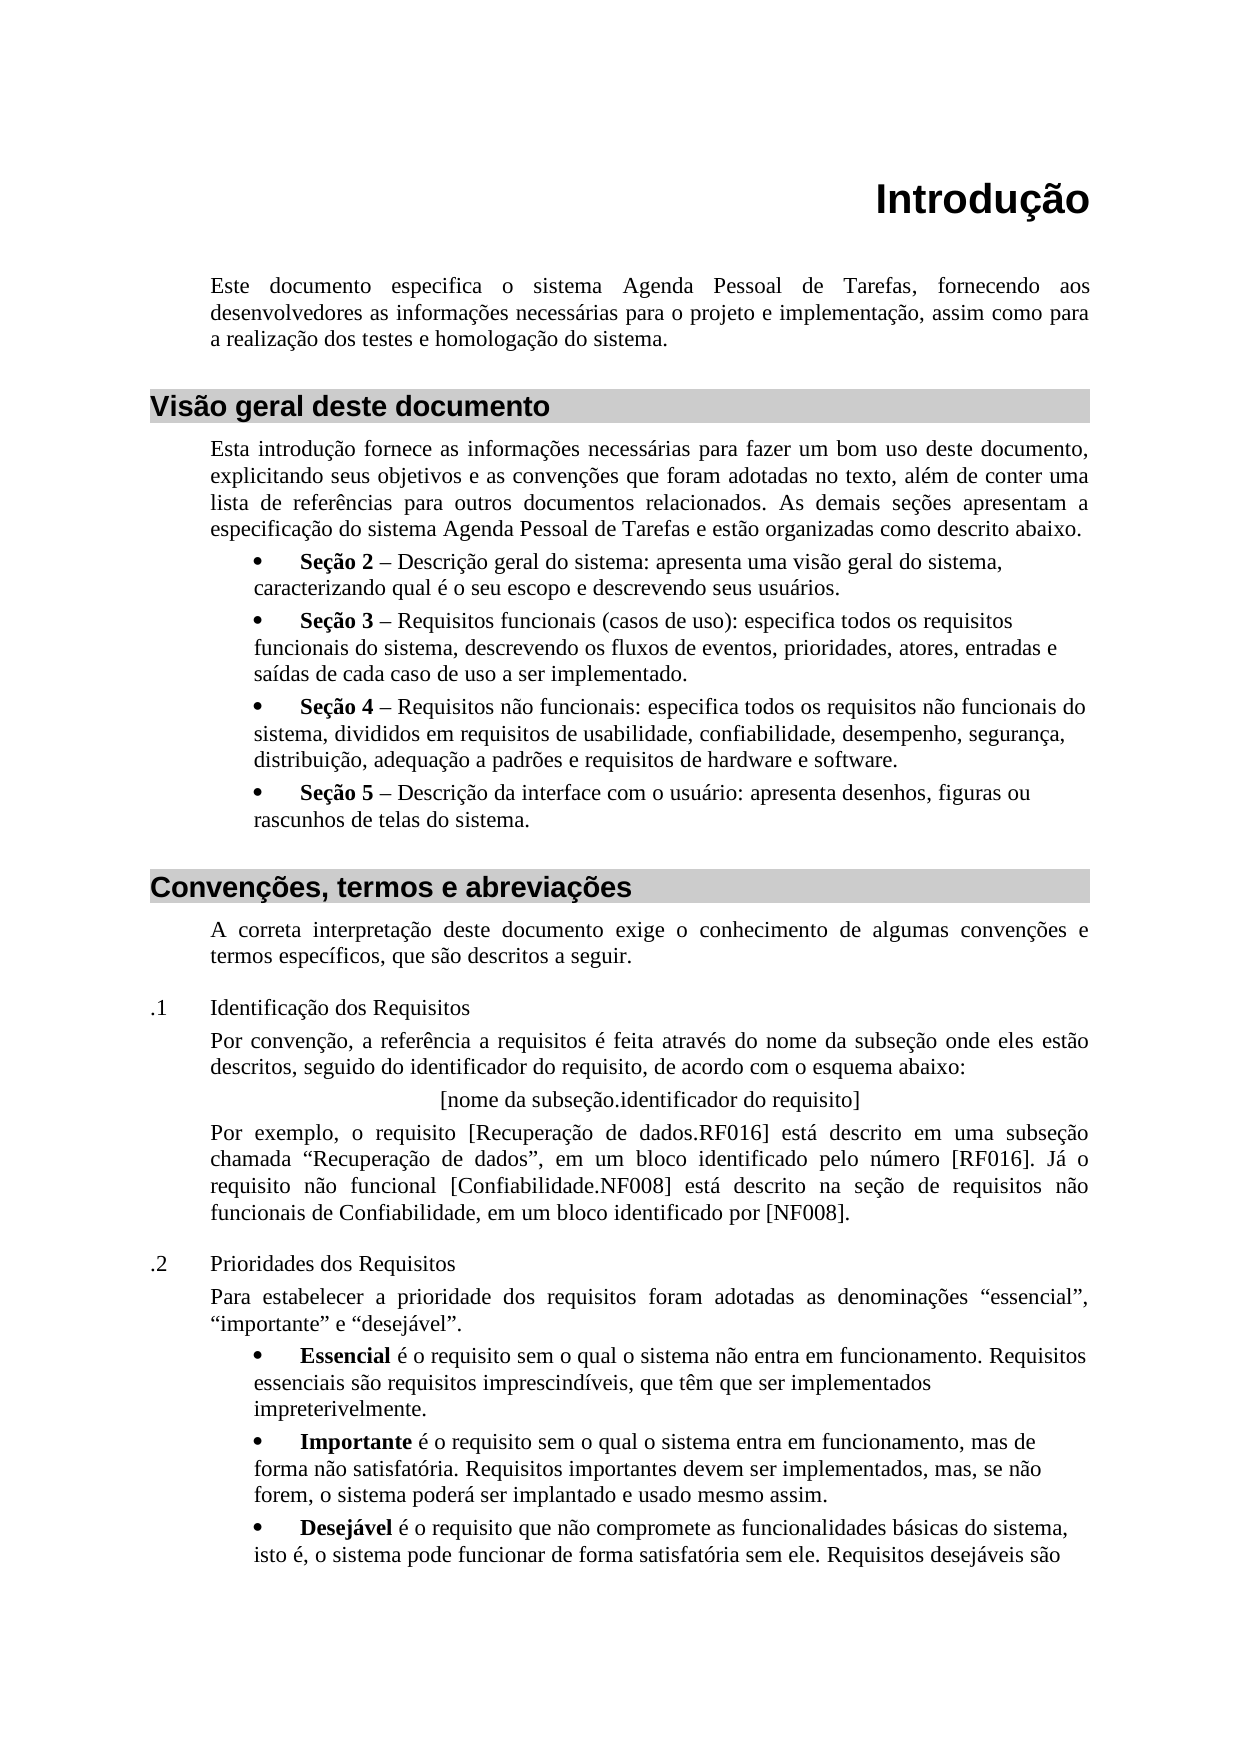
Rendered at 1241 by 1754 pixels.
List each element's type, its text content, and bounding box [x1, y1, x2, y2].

list Seção 3 – Requisitos funcionais (casos de uso): especifica todos os requisitos funcionais do sistema, descrevendo os fluxos de eventos, prioridades, atores, entradas e saídas de cada caso de uso a ser implementado. [253, 607, 1090, 687]
list Importante é o requisito sem o qual o sistema entra em funcionamento, mas de forma não satisfatória. Requisitos importantes devem ser implementados, mas, se não forem, o sistema poderá ser implantado e usado mesmo assim. [253, 1428, 1090, 1508]
text A correta interpretação deste documento exige o conhecimento de algumas convenções e termos específicos, que são descritos a seguir. [210, 916, 1090, 969]
text Este documento especifica o sistema Agenda Pessoal de Tarefas, fornecendo aos desenvolvedores as informações necessárias para o projeto e implementação, assim como para a realização dos testes e homologação do sistema. [210, 272, 1090, 352]
text Por convenção, a referência a requisitos é feita através do nome da subseção onde eles estão descritos, seguido do identificador do requisito, de acordo com o esquema abaixo: [210, 1027, 1090, 1080]
list Seção 2 – Descrição geral do sistema: apresenta uma visão geral do sistema, caracterizando qual é o seu escopo e descrevendo seus usuários. [253, 548, 1090, 601]
text [nome da subseção.identificador do requisito] [210, 1086, 1090, 1112]
subtitle Identificação dos Requisitos [150, 994, 1090, 1020]
list Essencial é o requisito sem o qual o sistema não entra em funcionamento. Requisitos essenciais são requisitos imprescindíveis, que têm que ser implementados impreterivelmente. [253, 1342, 1090, 1422]
text Por exemplo, o requisito [Recuperação de dados.RF016] está descrito em uma subseção chamada “Recuperação de dados”, em um bloco identificado pelo número [RF016]. Já o requisito não funcional [Confiabilidade.NF008] está descrito na seção de requisitos não funcionais de Confiabilidade, em um bloco identificado por [NF008]. [210, 1119, 1090, 1225]
subtitle Visão geral deste documento [150, 389, 1090, 423]
subtitle Prioridades dos Requisitos [150, 1250, 1090, 1277]
list Seção 4 – Requisitos não funcionais: especifica todos os requisitos não funcionais do sistema, divididos em requisitos de usabilidade, confiabilidade, desempenho, segurança, distribuição, adequação a padrões e requisitos de hardware e software. [253, 693, 1090, 773]
list Seção 5 – Descrição da interface com o usuário: apresenta desenhos, figuras ou rascunhos de telas do sistema. [253, 779, 1090, 832]
text Para estabelecer a prioridade dos requisitos foram adotadas as denominações “essencial”, “importante” e “desejável”. [210, 1283, 1090, 1336]
text Esta introdução fornece as informações necessárias para fazer um bom uso deste documento, explicitando seus objetivos e as convenções que foram adotadas no texto, além de conter uma lista de referências para outros documentos relacionados. As demais seções apresentam a especificação do sistema Agenda Pessoal de Tarefas e estão organizadas como descrito abaixo. [210, 435, 1090, 541]
subtitle Convenções, termos e abreviações [150, 869, 1090, 903]
subtitle Introdução [150, 174, 1090, 222]
list Desejável é o requisito que não compromete as funcionalidades básicas do sistema, isto é, o sistema pode funcionar de forma satisfatória sem ele. Requisitos desejáveis são [253, 1514, 1090, 1567]
